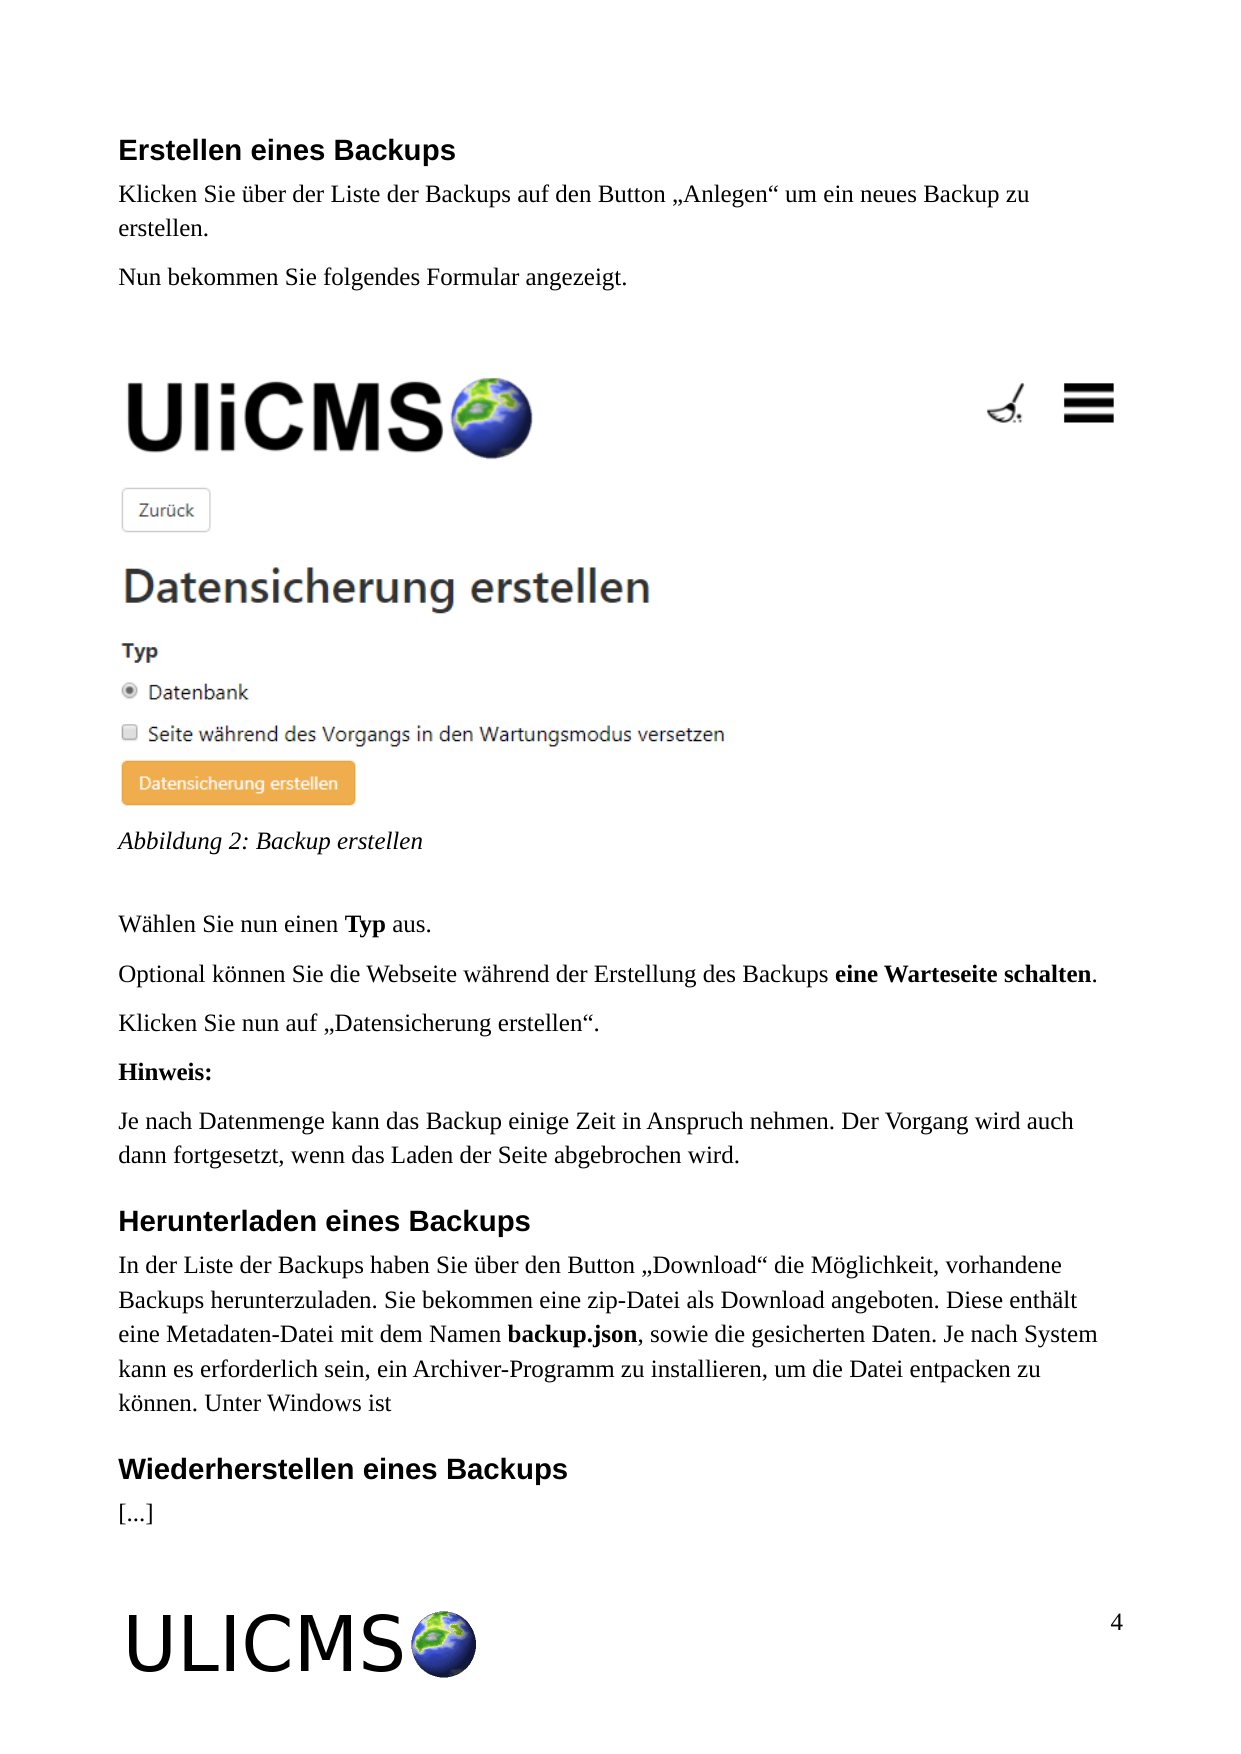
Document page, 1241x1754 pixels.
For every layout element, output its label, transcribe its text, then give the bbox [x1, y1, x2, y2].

text Nun bekommen Sie folgendes Formular angezeigt. [118, 262, 1123, 291]
text Klicken Sie über der Liste der Backups auf den Button „Anlegen“ um ein neues Backup zu erstellen. [118, 179, 1123, 242]
text [...] [118, 1498, 1123, 1527]
picture [118, 373, 1123, 821]
text In der Liste der Backups haben Sie über den Button „Download“ die Möglichkeit, vorhandene Backups herunterzuladen. Sie bekommen eine zip-Datei als Download angeboten. Diese enthält eine Metadaten-Datei mit dem Namen backup.json, sowie die gesicherten Daten. Je nach System kann es erforderlich sein, ein Archiver-Programm zu installieren, um die Datei entpacken zu können. Unter Windows ist [118, 1250, 1123, 1417]
text Hinweis: [118, 1057, 1123, 1086]
subtitle Herunterladen eines Backups [118, 1204, 1123, 1238]
picture [118, 1607, 479, 1681]
subtitle Wiederherstellen eines Backups [118, 1452, 1123, 1486]
text Wählen Sie nun einen Typ aus. [118, 909, 1123, 938]
text Optional können Sie die Webseite während der Erstellung des Backups eine Warteseite schalten. [118, 959, 1123, 987]
text Abbildung 2: Backup erstellen [118, 821, 1123, 855]
text Je nach Datenmenge kann das Backup einige Zeit in Anspruch nehmen. Der Vorgang wird auch dann fortgesetzt, wenn das Laden der Seite abgebrochen wird. [118, 1106, 1123, 1169]
text Klicken Sie nun auf „Datensicherung erstellen“. [118, 1008, 1123, 1036]
subtitle Erstellen eines Backups [118, 133, 1123, 166]
